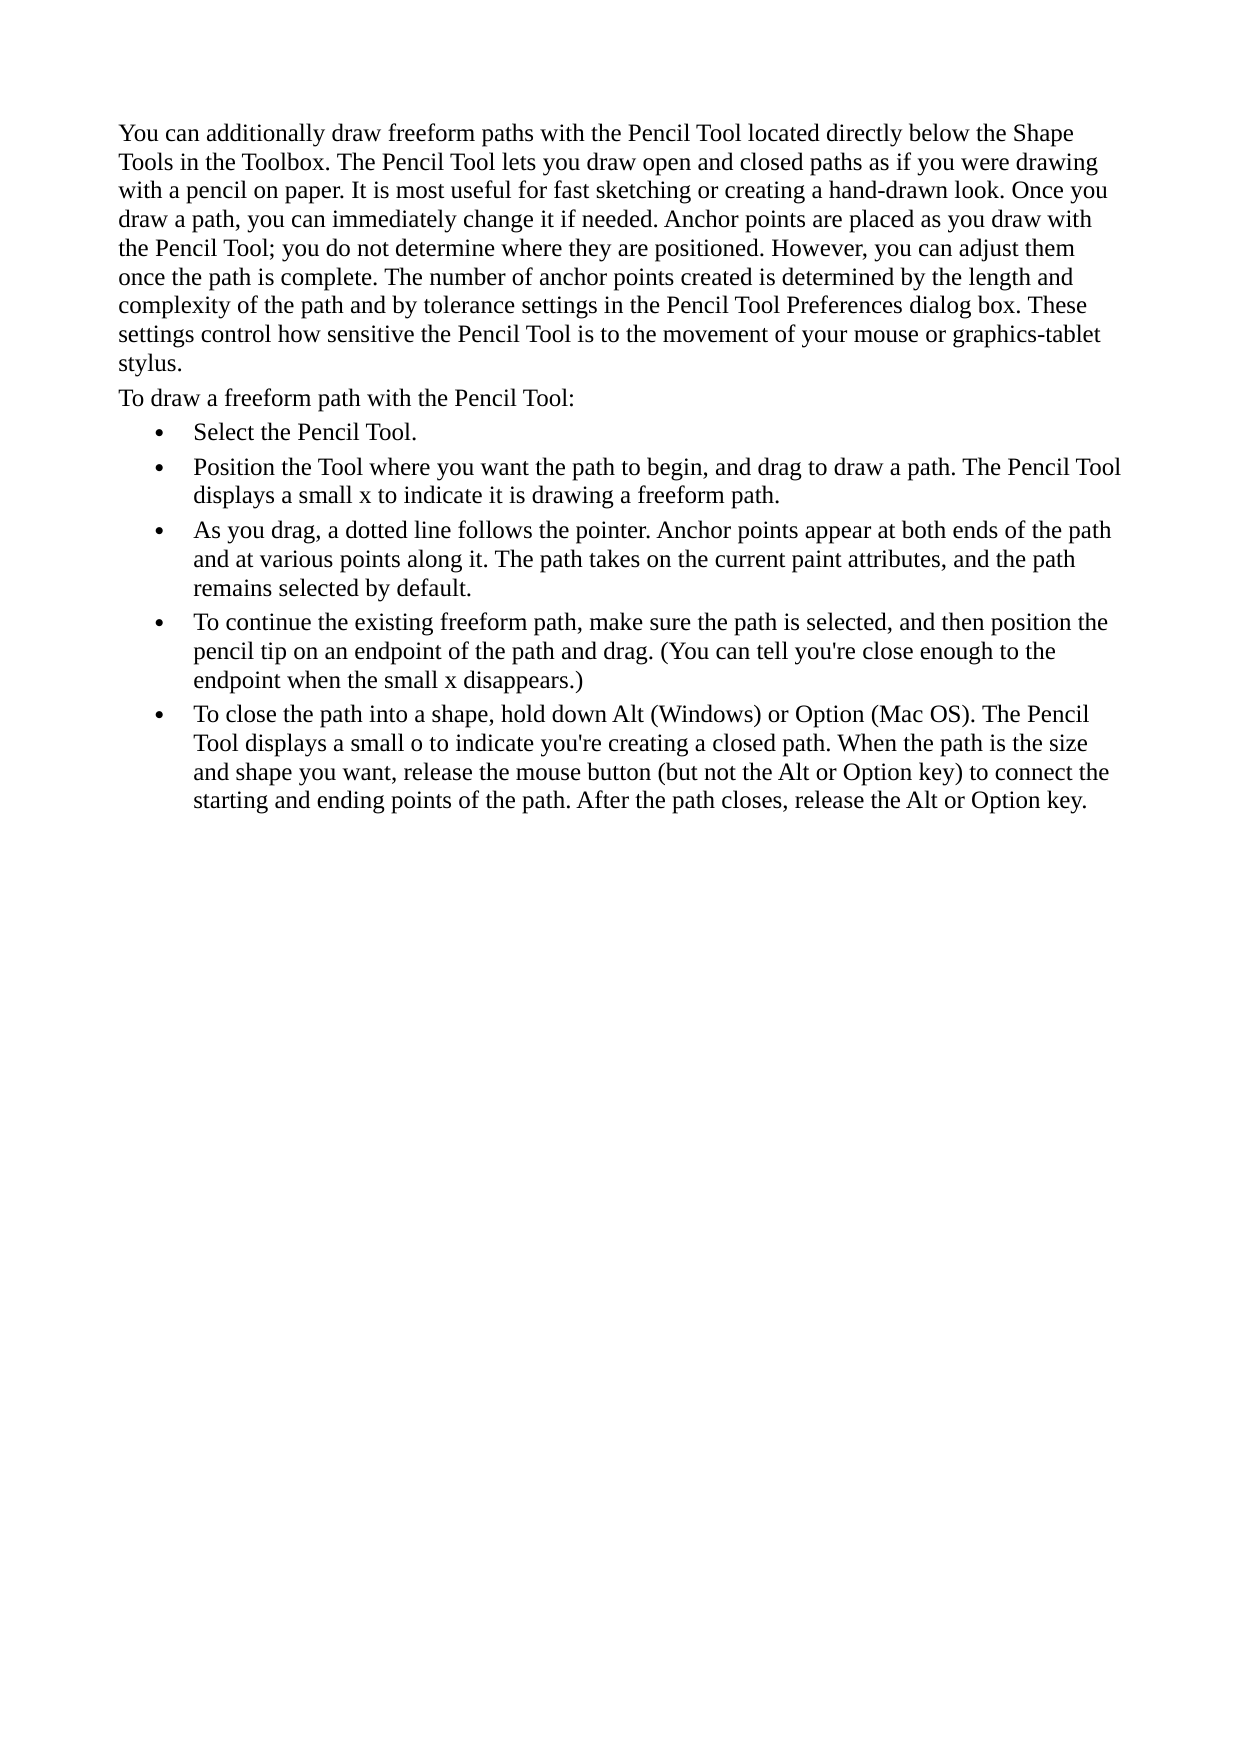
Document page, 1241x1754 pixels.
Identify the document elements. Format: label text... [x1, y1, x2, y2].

list Select the Pencil Tool. [156, 417, 1122, 446]
text To draw a freeform path with the Pencil Tool: [118, 383, 1122, 411]
list As you drag, a dotted line follows the pointer. Anchor points appear at both ends of the path and at various points along it. The path takes on the current paint attributes, and the path remains selected by default. [156, 515, 1122, 601]
list To continue the existing freeform path, make sure the path is selected, and then position the pencil tip on an endpoint of the path and drag. (You can tell you're close enough to the endpoint when the small x disappears.) [156, 607, 1122, 693]
text You can additionally draw freeform paths with the Pencil Tool located directly below the Shape Tools in the Toolbox. The Pencil Tool lets you draw open and closed paths as if you were drawing with a pencil on paper. It is most useful for fast sketching or creating a hand-drawn look. Once you draw a path, you can immediately change it if needed. Anchor points are placed as you draw with the Pencil Tool; you do not determine where they are positioned. However, you can adjust them once the path is complete. The number of anchor points created is determined by the length and complexity of the path and by tolerance settings in the Pencil Tool Preferences dialog box. These settings control how sensitive the Pencil Tool is to the movement of your mouse or graphics-tablet stylus. [118, 118, 1122, 377]
list Position the Tool where you want the path to begin, and drag to draw a path. The Pencil Tool displays a small x to indicate it is drawing a freeform path. [156, 452, 1122, 509]
list To close the path into a shape, hold down Alt (Windows) or Option (Mac OS). The Pencil Tool displays a small o to indicate you're creating a closed path. When the path is the size and shape you want, release the mouse button (but not the Alt or Option key) to connect the starting and ending points of the path. After the path closes, release the Alt or Option key. [156, 699, 1122, 814]
